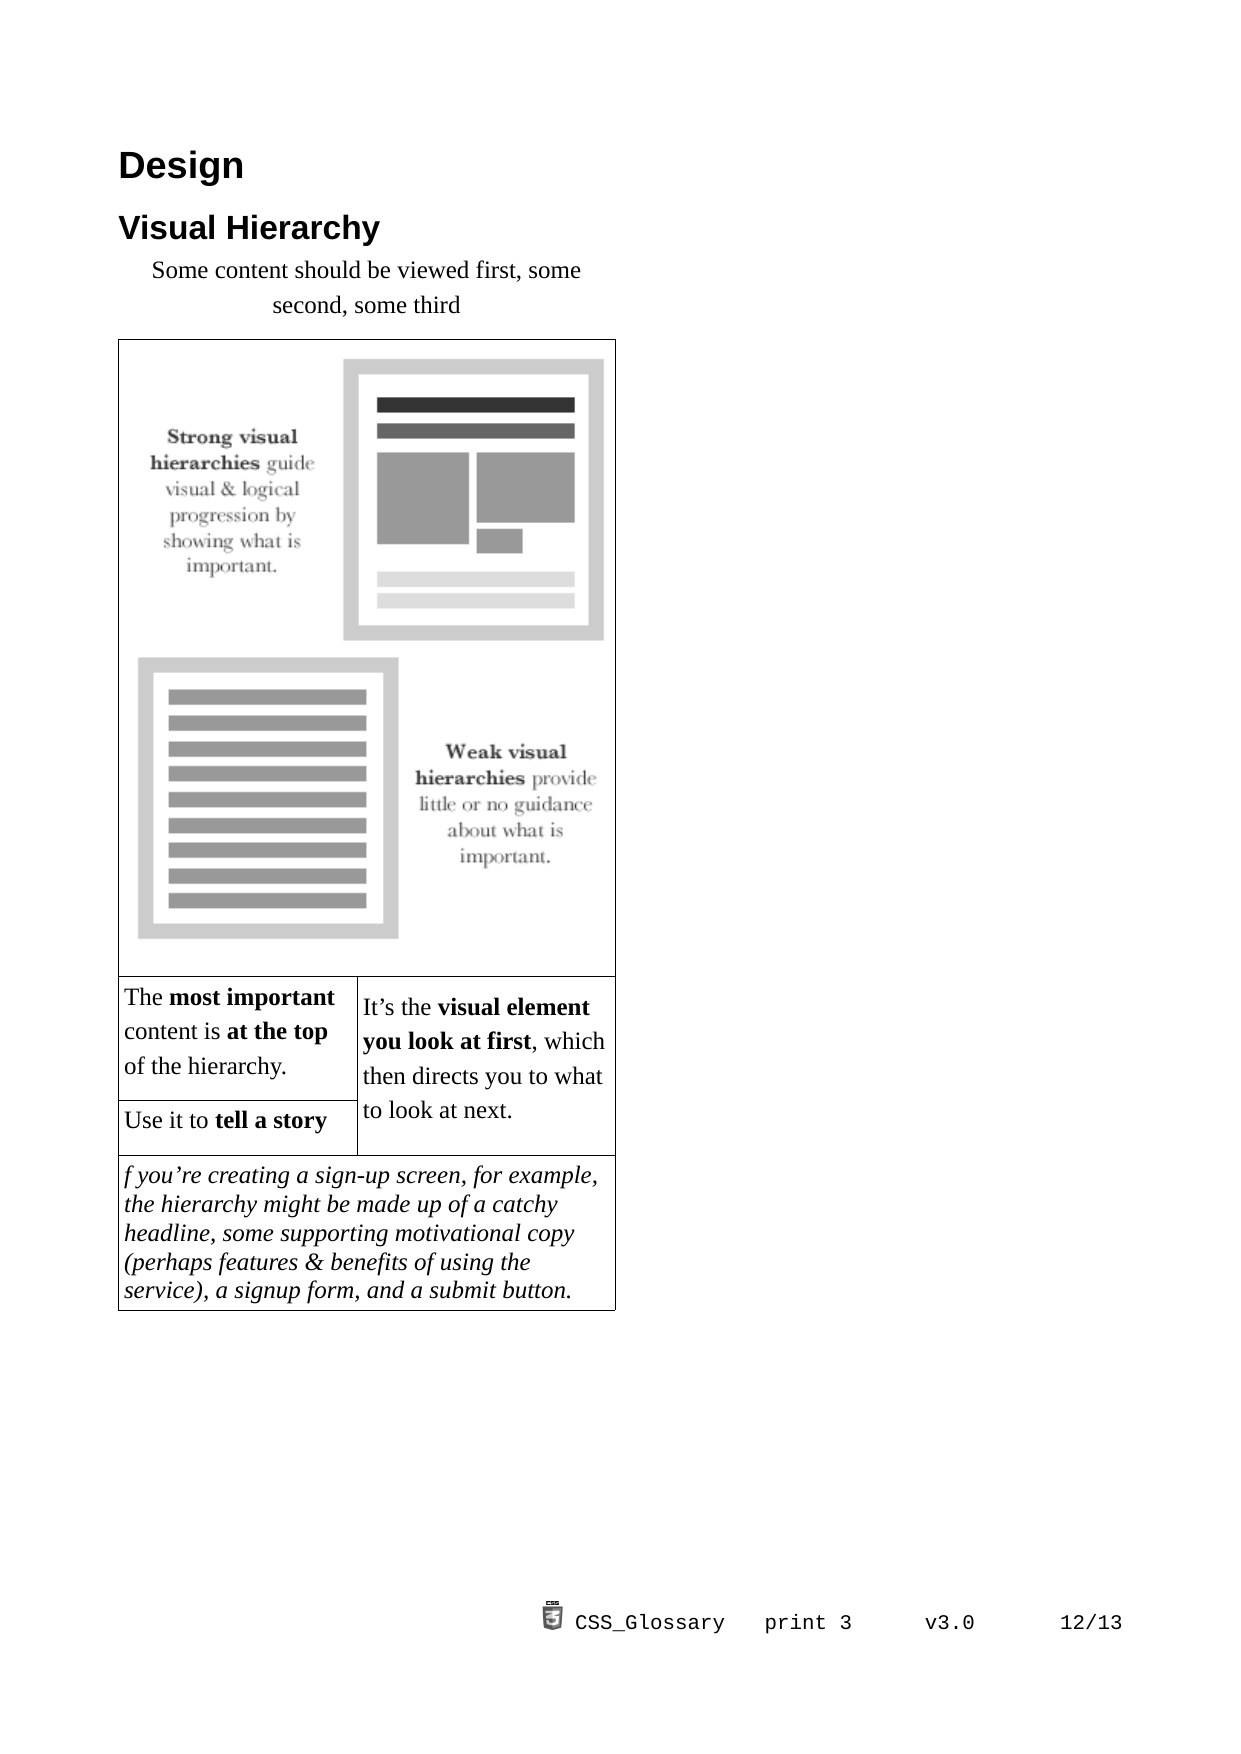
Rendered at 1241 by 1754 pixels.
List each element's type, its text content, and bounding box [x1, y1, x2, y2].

table_cell Use it to tell a story [119, 1101, 357, 1155]
subtitle Visual Hierarchy [118, 208, 614, 247]
text Some content should be viewed first, some second, some third [118, 256, 614, 319]
table_cell It’s the visual element you look at first, which then directs you to what to look at next. [358, 977, 615, 1155]
table_header [119, 340, 615, 976]
table_cell f you’re creating a sign-up screen, for example, the hierarchy might be made up of a catchy headline, some supporting motivational copy (perhaps features & benefits of using the service), a signup form, and a submit button. [119, 1156, 615, 1310]
picture [123, 345, 615, 956]
table_cell The most important content is at the top of the hierarchy. [119, 977, 357, 1100]
subtitle Design [118, 143, 614, 187]
